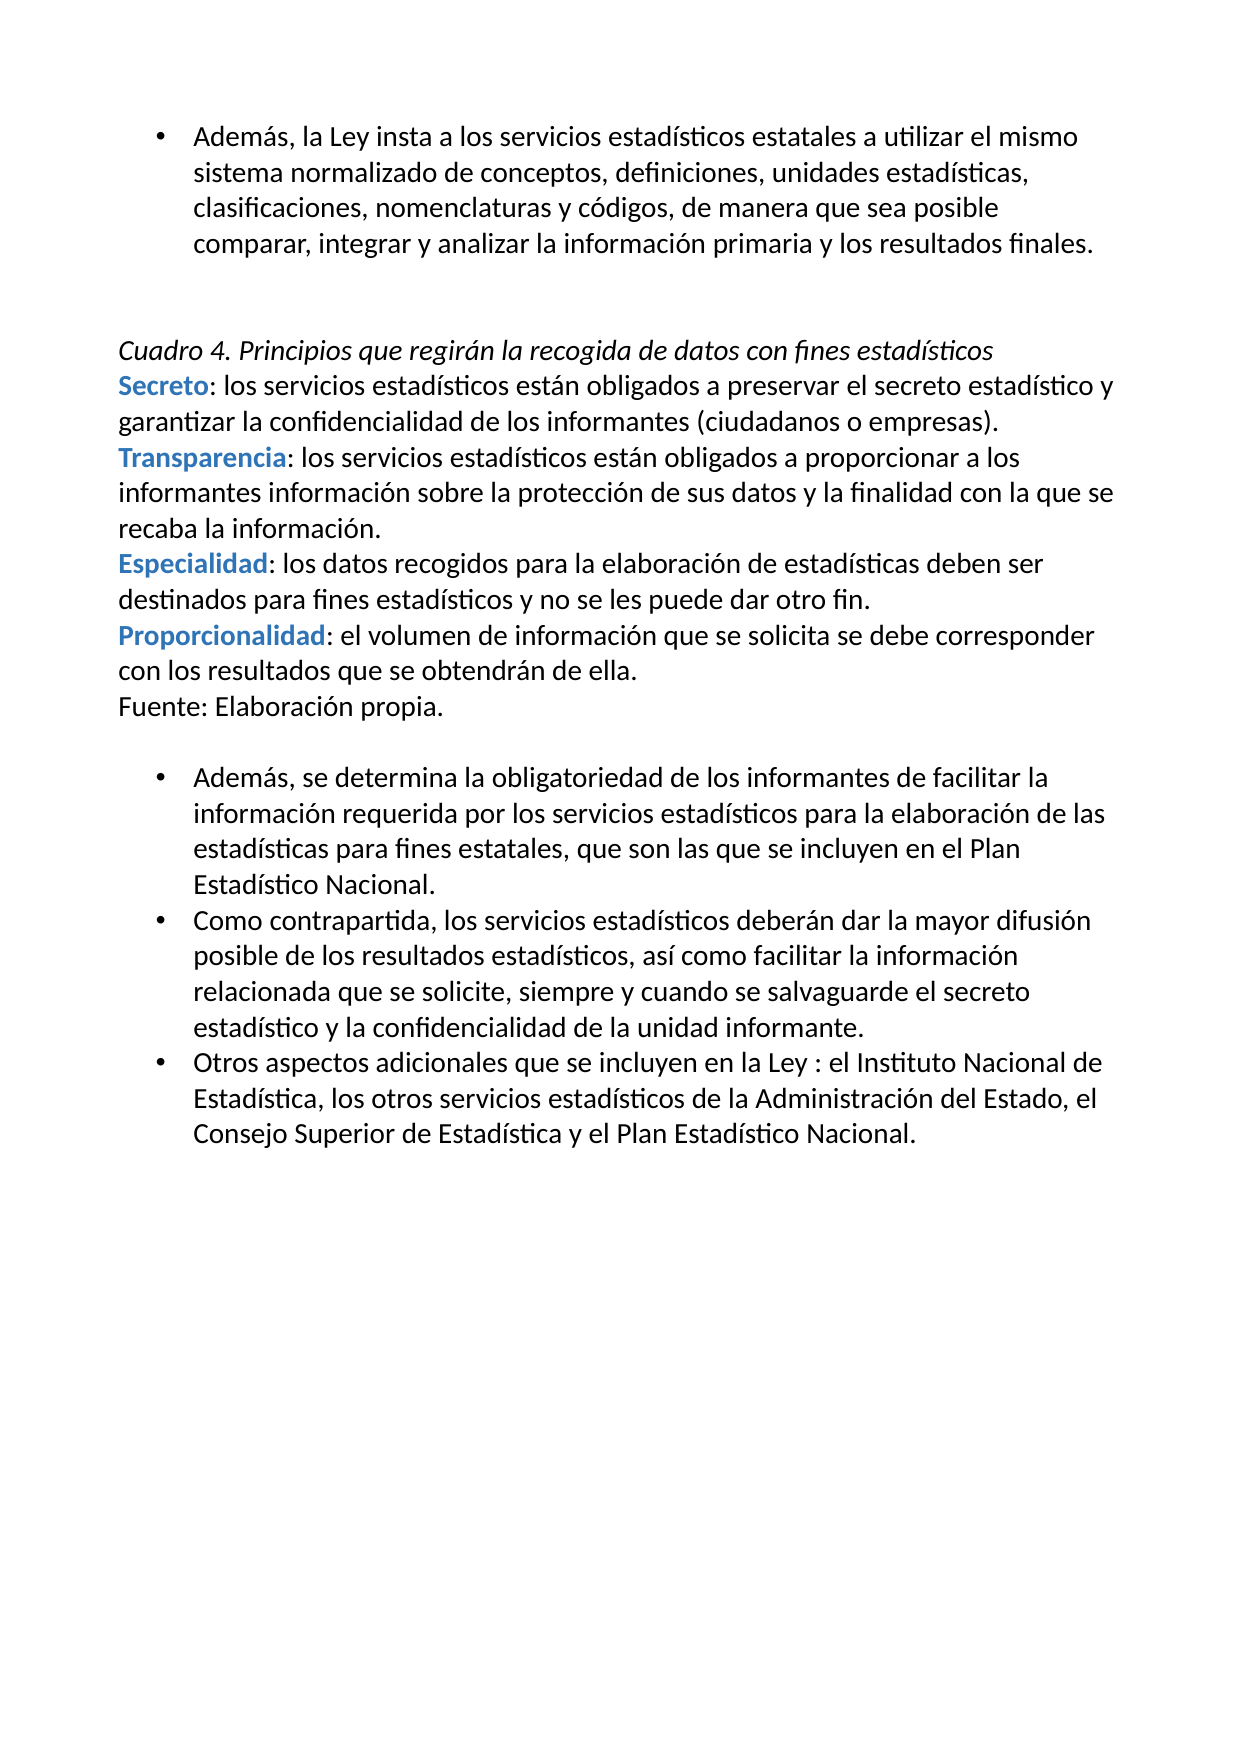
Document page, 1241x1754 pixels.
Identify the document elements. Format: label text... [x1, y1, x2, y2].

text Proporcionalidad: el volumen de información que se solicita se debe corresponder con los resultados que se obtendrán de ella. [118, 617, 1122, 688]
text Fuente: Elaboración propia. [118, 688, 1122, 724]
text Transparencia: los servicios estadísticos están obligados a proporcionar a los informantes información sobre la protección de sus datos y la finalidad con la que se recaba la información. [118, 439, 1122, 546]
list Como contrapartida, los servicios estadísticos deberán dar la mayor difusión posible de los resultados estadísticos, así como facilitar la información relacionada que se solicite, siempre y cuando se salvaguarde el secreto estadístico y la confidencialidad de la unidad informante. [156, 902, 1122, 1044]
list Otros aspectos adicionales que se incluyen en la Ley : el Instituto Nacional de Estadística, los otros servicios estadísticos de la Administración del Estado, el Consejo Superior de Estadística y el Plan Estadístico Nacional. [156, 1044, 1122, 1151]
text Cuadro 4. Principios que regirán la recogida de datos con fines estadísticos [118, 332, 1122, 367]
list Además, se determina la obligatoriedad de los informantes de facilitar la información requerida por los servicios estadísticos para la elaboración de las estadísticas para fines estatales, que son las que se incluyen en el Plan Estadístico Nacional. [156, 759, 1122, 902]
list Además, la Ley insta a los servicios estadísticos estatales a utilizar el mismo sistema normalizado de conceptos, definiciones, unidades estadísticas, clasificaciones, nomenclaturas y códigos, de manera que sea posible comparar, integrar y analizar la información primaria y los resultados finales. [156, 118, 1122, 261]
text Secreto: los servicios estadísticos están obligados a preservar el secreto estadístico y garantizar la confidencialidad de los informantes (ciudadanos o empresas). [118, 367, 1122, 439]
text Especialidad: los datos recogidos para la elaboración de estadísticas deben ser destinados para fines estadísticos y no se les puede dar otro fin. [118, 546, 1122, 617]
